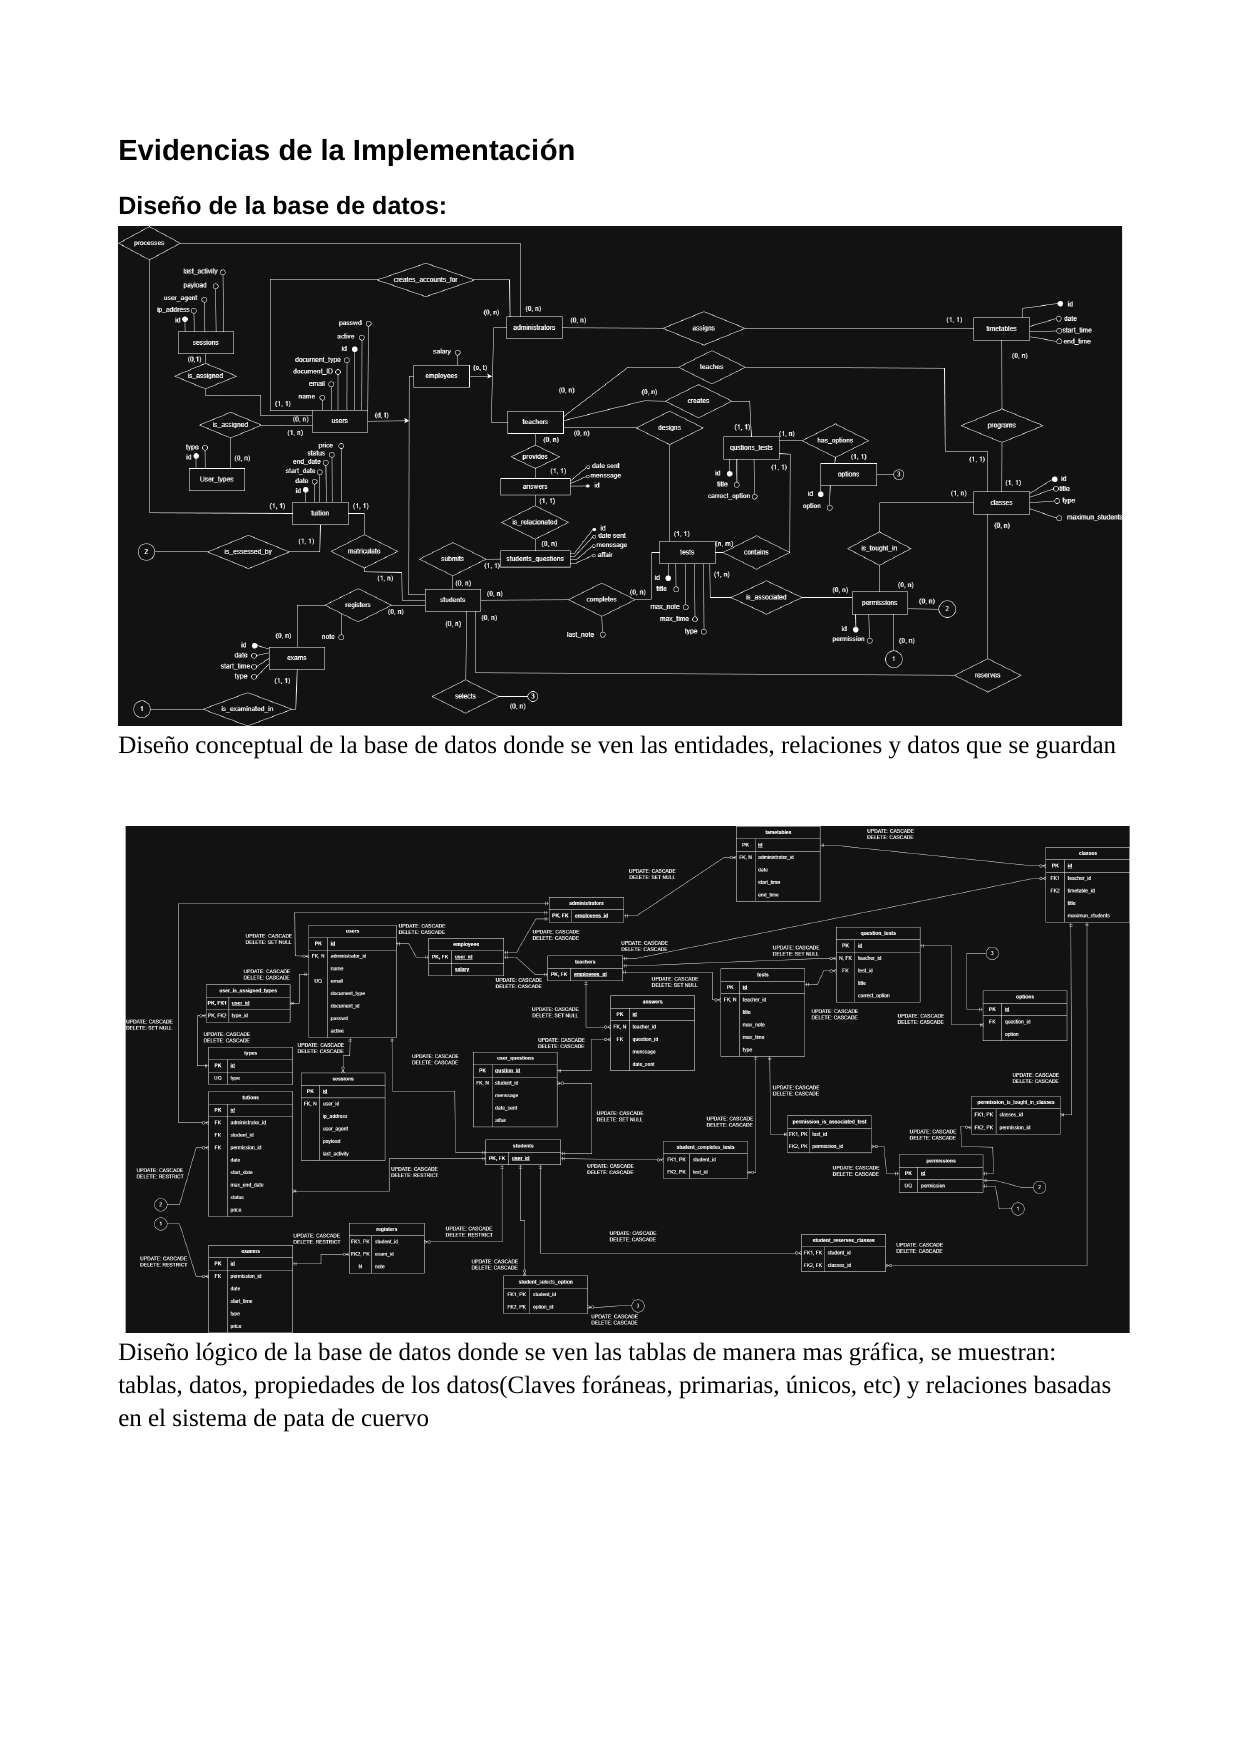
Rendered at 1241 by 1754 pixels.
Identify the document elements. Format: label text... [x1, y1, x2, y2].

text Diseño lógico de la base de datos donde se ven las tablas de manera mas gráfica, se muestran: tablas, datos, propiedades de los datos(Claves foráneas, primarias, únicos, etc) y relaciones basadas en el sistema de pata de cuervo [118, 825, 1122, 1432]
text Diseño conceptual de la base de datos donde se ven las entidades, relaciones y datos que se guardan [118, 726, 1122, 759]
subtitle Evidencias de la Implementación [118, 133, 1122, 166]
subtitle Diseño de la base de datos: [118, 191, 1122, 220]
picture [125, 826, 1130, 1333]
picture [118, 226, 1123, 726]
